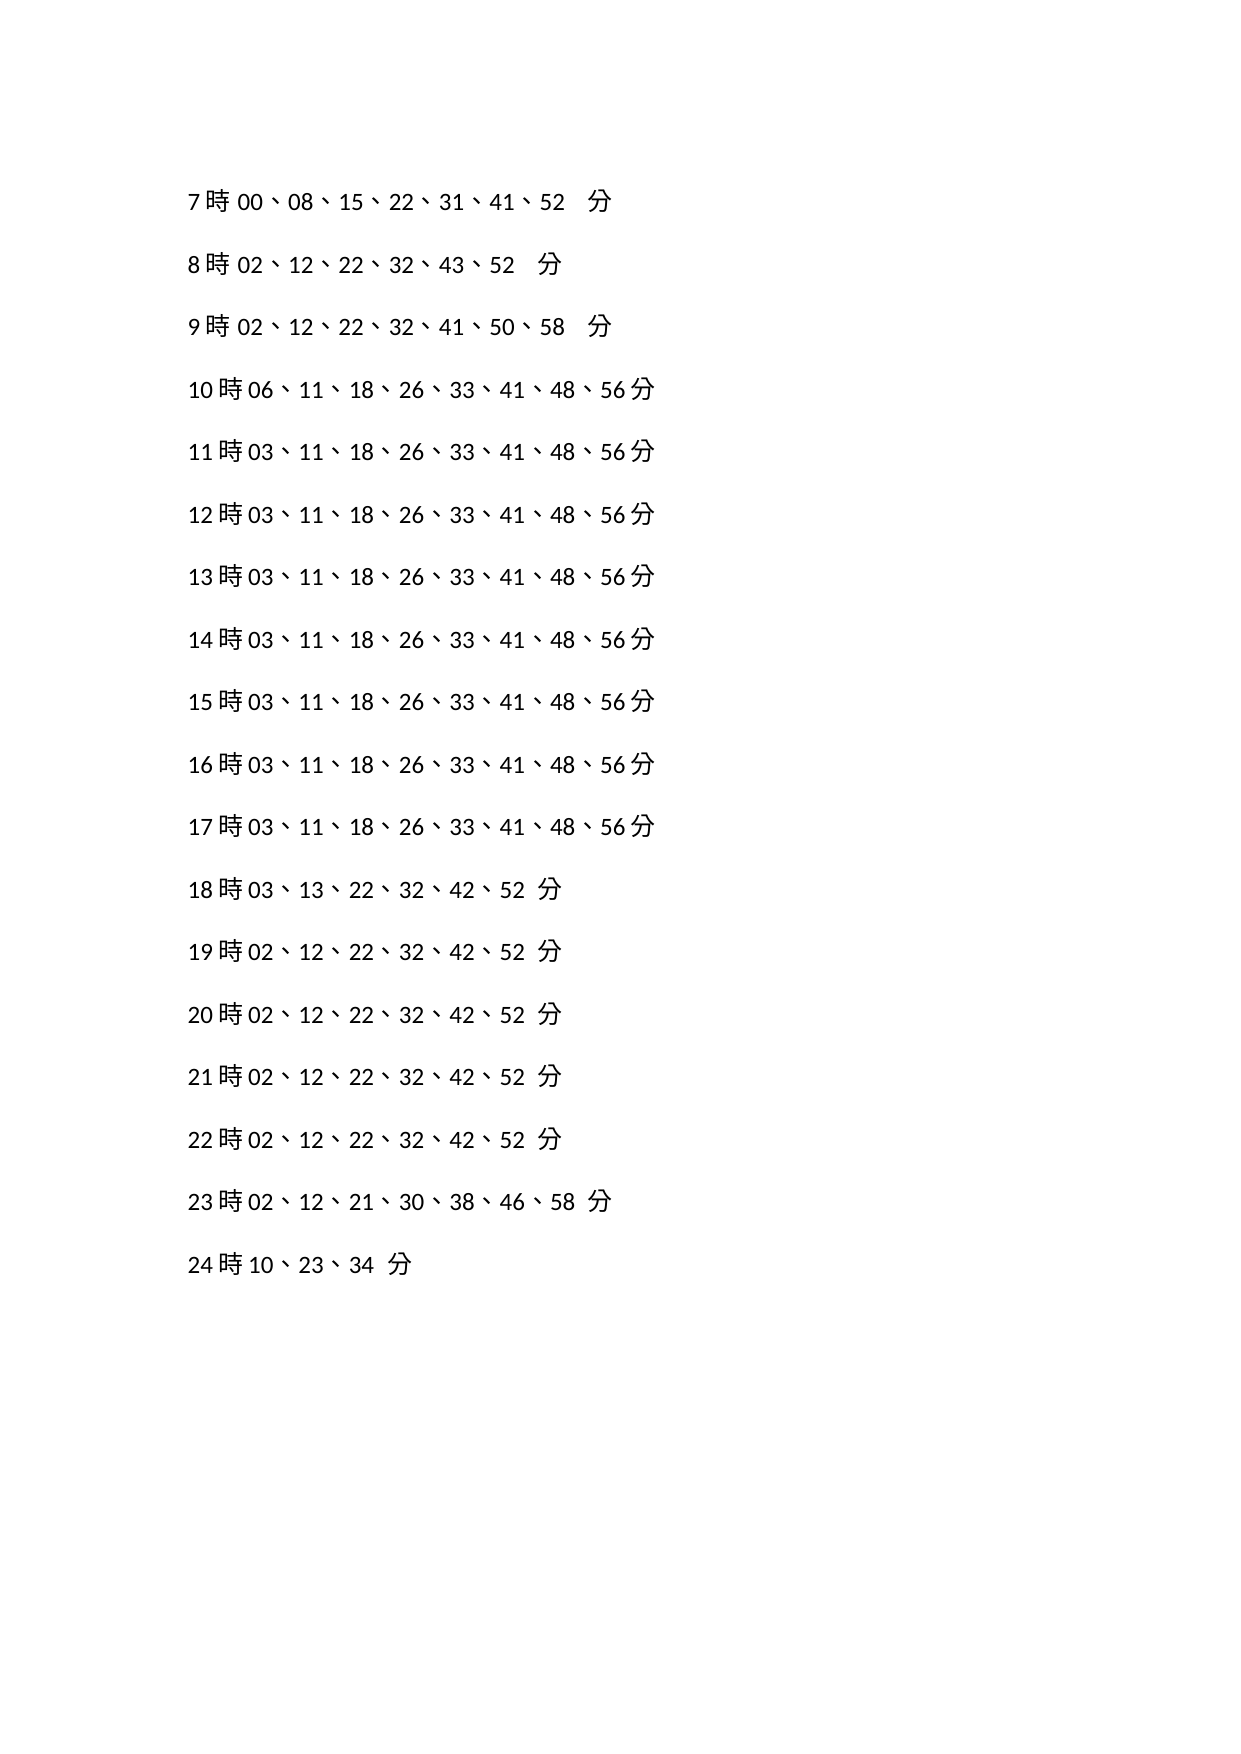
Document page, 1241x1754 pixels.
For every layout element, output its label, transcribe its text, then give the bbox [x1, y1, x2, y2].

text 19時02、12、22、32、42、52 分 [187, 908, 1053, 971]
text 17時03、11、18、26、33、41、48、56分 [187, 783, 1053, 846]
text 14時03、11、18、26、33、41、48、56分 [187, 596, 1053, 658]
text 8時 02、12、22、32、43、52 分 [187, 221, 1053, 283]
text 11時03、11、18、26、33、41、48、56分 [187, 408, 1053, 471]
text 24時10、23、34 分 [187, 1221, 1053, 1283]
text 10時06、11、18、26、33、41、48、56分 [187, 346, 1053, 408]
text 20時02、12、22、32、42、52 分 [187, 971, 1053, 1033]
text 23時02、12、21、30、38、46、58 分 [187, 1158, 1053, 1221]
text 12時03、11、18、26、33、41、48、56分 [187, 471, 1053, 533]
text 22時02、12、22、32、42、52 分 [187, 1096, 1053, 1158]
text 7時 00、08、15、22、31、41、52 分 [187, 158, 1053, 221]
text 13時03、11、18、26、33、41、48、56分 [187, 533, 1053, 596]
text 18時03、13、22、32、42、52 分 [187, 846, 1053, 908]
text 21時02、12、22、32、42、52 分 [187, 1033, 1053, 1096]
text 9時 02、12、22、32、41、50、58 分 [187, 283, 1053, 346]
text 16時03、11、18、26、33、41、48、56分 [187, 721, 1053, 783]
text 15時03、11、18、26、33、41、48、56分 [187, 658, 1053, 721]
